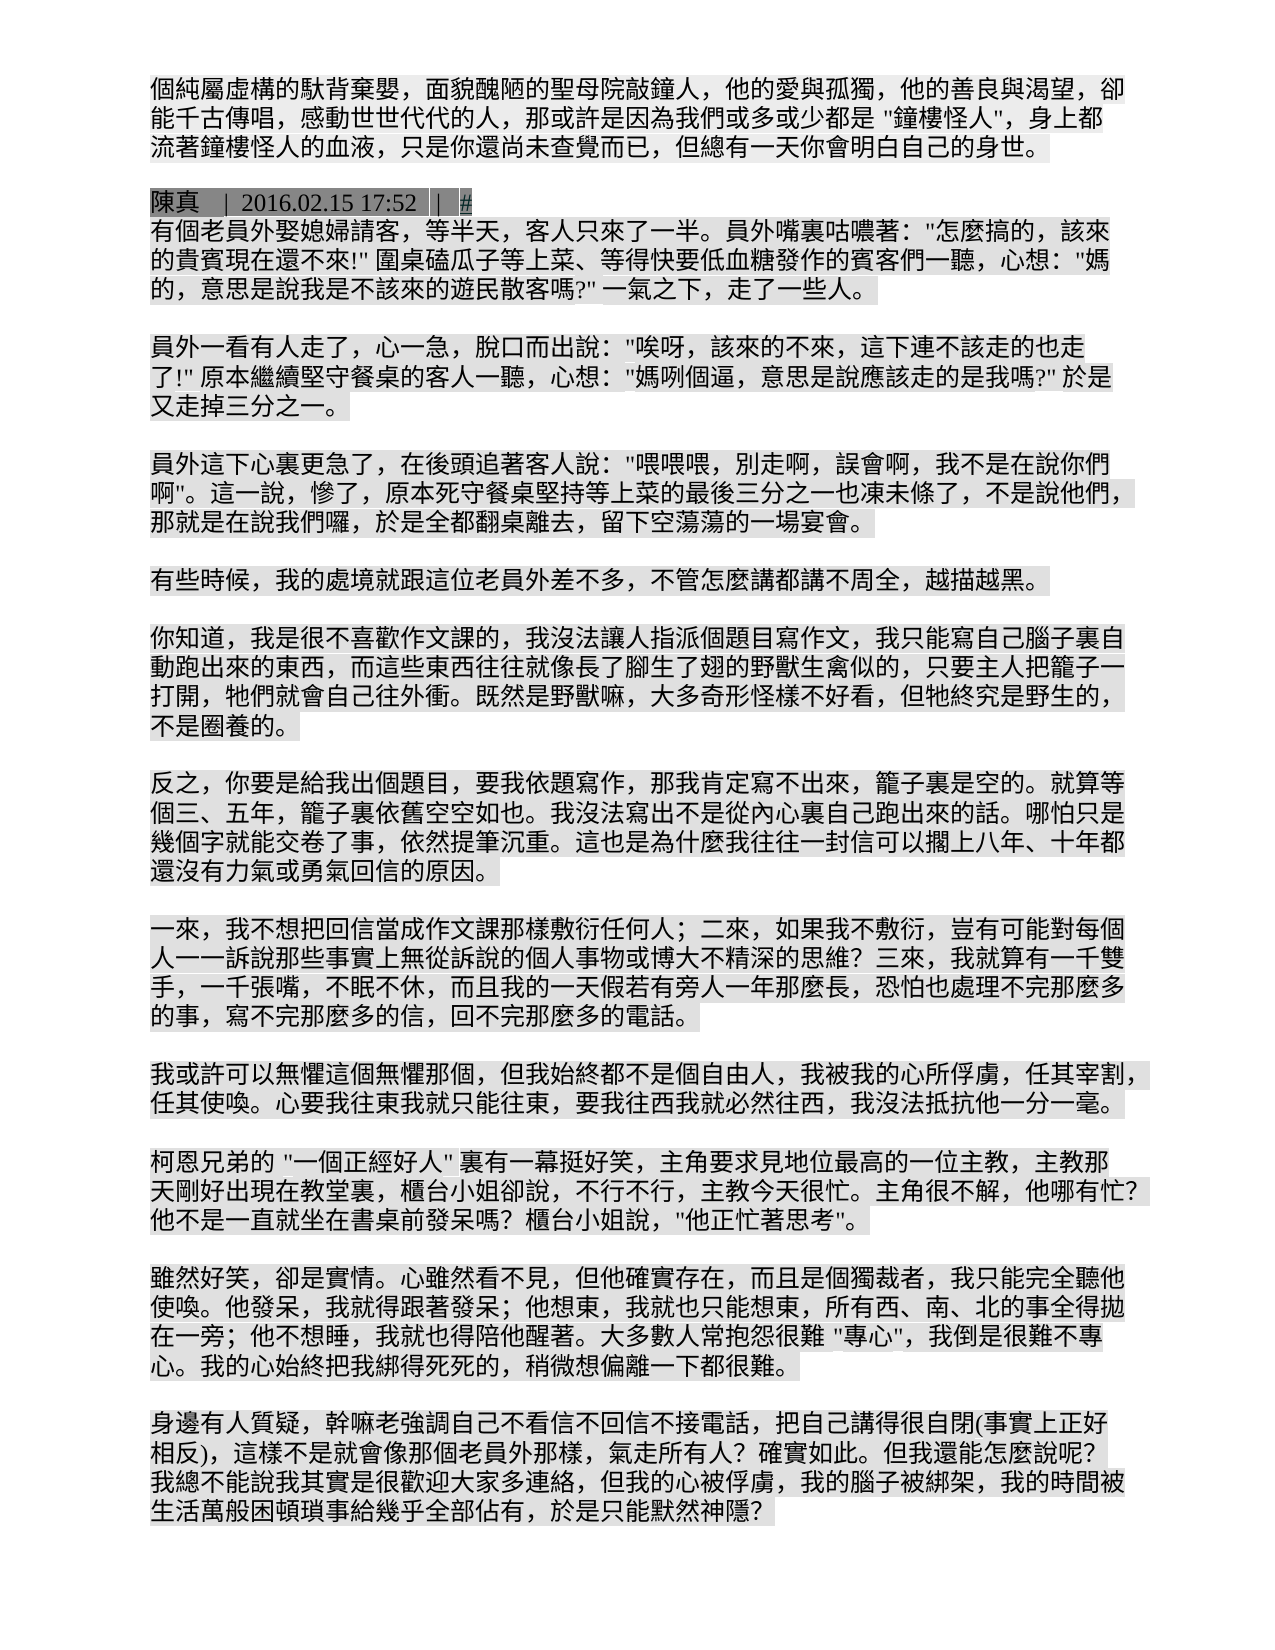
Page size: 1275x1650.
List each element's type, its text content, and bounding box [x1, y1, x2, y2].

text 個純屬虛構的馱背棄嬰，面貌醜陋的聖母院敲鐘人，他的愛與孤獨，他的善良與渴望，卻能千古傳唱，感動世世代代的人，那或許是因為我們或多或少都是 "鐘樓怪人"，身上都流著鐘樓怪人的血液，只是你還尚未查覺而已，但總有一天你會明白自己的身世。 [150, 75, 1125, 163]
text 有個老員外娶媳婦請客，等半天，客人只來了一半。員外嘴裏咕噥著："怎麼搞的，該來的貴賓現在還不來!" 圍桌磕瓜子等上菜、等得快要低血糖發作的賓客們一聽，心想："媽的，意思是說我是不該來的遊民散客嗎?" 一氣之下，走了一些人。 員外一看有人走了，心一急，脫口而出說："唉呀，該來的不來，這下連不該走的也走了!" 原本繼續堅守餐桌的客人一聽，心想："媽咧個逼，意思是說應該走的是我嗎?" 於是又走掉三分之一。 員外這下心裏更急了，在後頭追著客人說："喂喂喂，別走啊，誤會啊，我不是在說你們啊"。這一說，慘了，原本死守餐桌堅持等上菜的最後三分之一也凍未條了，不是說他們，那就是在說我們囉，於是全都翻桌離去，留下空蕩蕩的一場宴會。 有些時候，我的處境就跟這位老員外差不多，不管怎麼講都講不周全，越描越黑。 你知道，我是很不喜歡作文課的，我沒法讓人指派個題目寫作文，我只能寫自己腦子裏自動跑出來的東西，而這些東西往往就像長了腳生了翅的野獸生禽似的，只要主人把籠子一打開，牠們就會自己往外衝。既然是野獸嘛，大多奇形怪樣不好看，但牠終究是野生的，不是圈養的。 反之，你要是給我出個題目，要我依題寫作，那我肯定寫不出來，籠子裏是空的。就算等個三、五年，籠子裏依舊空空如也。我沒法寫出不是從內心裏自己跑出來的話。哪怕只是幾個字就能交卷了事，依然提筆沉重。這也是為什麼我往往一封信可以擱上八年、十年都還沒有力氣或勇氣回信的原因。 一來，我不想把回信當成作文課那樣敷衍任何人；二來，如果我不敷衍，豈有可能對每個人一一訴說那些事實上無從訴說的個人事物或博大不精深的思維？三來，我就算有一千雙手，一千張嘴，不眠不休，而且我的一天假若有旁人一年那麼長，恐怕也處理不完那麼多的事，寫不完那麼多的信，回不完那麼多的電話。 我或許可以無懼這個無懼那個，但我始終都不是個自由人，我被我的心所俘虜，任其宰割，任其使喚。心要我往東我就只能往東，要我往西我就必然往西，我沒法抵抗他一分一毫。 柯恩兄弟的 "一個正經好人" 裏有一幕挺好笑，主角要求見地位最高的一位主教，主教那天剛好出現在教堂裏，櫃台小姐卻說，不行不行，主教今天很忙。主角很不解，他哪有忙？他不是一直就坐在書桌前發呆嗎？櫃台小姐說，"他正忙著思考"。 雖然好笑，卻是實情。心雖然看不見，但他確實存在，而且是個獨裁者，我只能完全聽他使喚。他發呆，我就得跟著發呆；他想東，我就也只能想東，所有西、南、北的事全得拋在一旁；他不想睡，我就也得陪他醒著。大多數人常抱怨很難 "專心"，我倒是很難不專心。我的心始終把我綁得死死的，稍微想偏離一下都很難。 身邊有人質疑，幹嘛老強調自己不看信不回信不接電話，把自己講得很自閉(事實上正好相反)，這樣不是就會像那個老員外那樣，氣走所有人？確實如此。但我還能怎麼說呢？我總不能說我其實是很歡迎大家多連絡，但我的心被俘虜，我的腦子被綁架，我的時間被生活萬般困頓瑣事給幾乎全部佔有，於是只能默然神隱？ 不過，話說回來，老員外也許歡迎所有人，但我不是，有兩種賓客我是很害怕的。一種是社交型，簡單說就是專門來打分數的，就像房貸鑑價人員那樣，看看你這房子市值多少，還有多少增值空間，從你的人脈金脈學經歷等等各項積分，評估你的社會位置與價格，藉以衡量他和你之間應採取何種關係位置與視線角度(絕大部份有為菁英對我採俯角)。 另一種是關心國家大事型，打電話來只有一個目的，那就是探究目前的藍綠局勢，所關心的事務，完全跟媒體同步，而且非常粗淺。不管是藍或綠其實都差不多，思想水平就跟我家隔壁那個我只聞其聲從未謀面的歐巴桑沒啥兩樣。 那個歐巴桑每天一邊煮飯晾衣，一邊常對她的孫子還是兒子說："那隻狗(馬英九)真正是吃人夠夠，給咱貪污不知幾百億"，或是 "我看連家(連勝文連戰一家)的錢用十台卡車來載也載不完，攏總是給咱台灣古意的憨百姓貪污來的骯髒錢"...。 可怕的是，這類關心國家大事型的賓客，不談個兩三小時不會罷休，而且不拘凌晨午夜隨時都有可能打來關心國家大事。 關心政治是應該的，我也很歡迎這方面的談話，但是，像個什麼小粉絲關心明星動態似的那樣一種關心角度，真是窩囊猥瑣到爆。你要我講出任何一個時下熱門政治人物或什麼社運明星的名字，對我而言純粹就是一種心靈刑求，更不用說要我去分析他們的什麼言行動態與前途展望。 當然，這純粹只是我的個人感受，倒不是說你若去關心那些絲毫不值得關注的人渣動態或陰暗的網路世界就意味著你很窩囊猥瑣。你若無此感覺就好，但我是受不了的，根本一句話也搭不上，更不用說百忙之中經常如此被迫硬著頭皮折磨兩三小時陪聊天有多麼痛苦，差不多可以用痛不欲生來形容。偏偏這類賓客特別多，這也因此讓我幾十年來只好斷了當個正常人的念頭，根本不敢使用電話，害怕信件，害怕外界的連繫，因為不用多，只要有時來一次折磨就夠我受的了。 講這些只是想說，老員外始終並沒有想趕跑賓客的意思，只是希望大家能諒解，世界雖然不大，難免還是會有些怪人怪物的存在，難免還是會有些奇特的物種身世。骨子裏縱然怪，但任何生物恐怕都還是一樣的，一樣需要情感，一樣需要被理解，一樣渴望良善對待。 各位看過雨果的鐘樓怪人吧？我很小時候，大約是剛上小學不久，在我自家電影院(台南今日戲院)，看了無數遍電影版，小小心靈，依然感動。鐘樓怪人夠醜夠怪了吧，但他渴望情感與溫柔良善之心卻與所有人沒有兩樣。理解並接受怪物與異類的存在很重要，因為這或許是你我生命連同整個世界終究還值得存在的一個根本原因。 [150, 217, 1125, 1555]
text 陳真 | 2016.02.15 17:52 | # [150, 188, 1125, 217]
